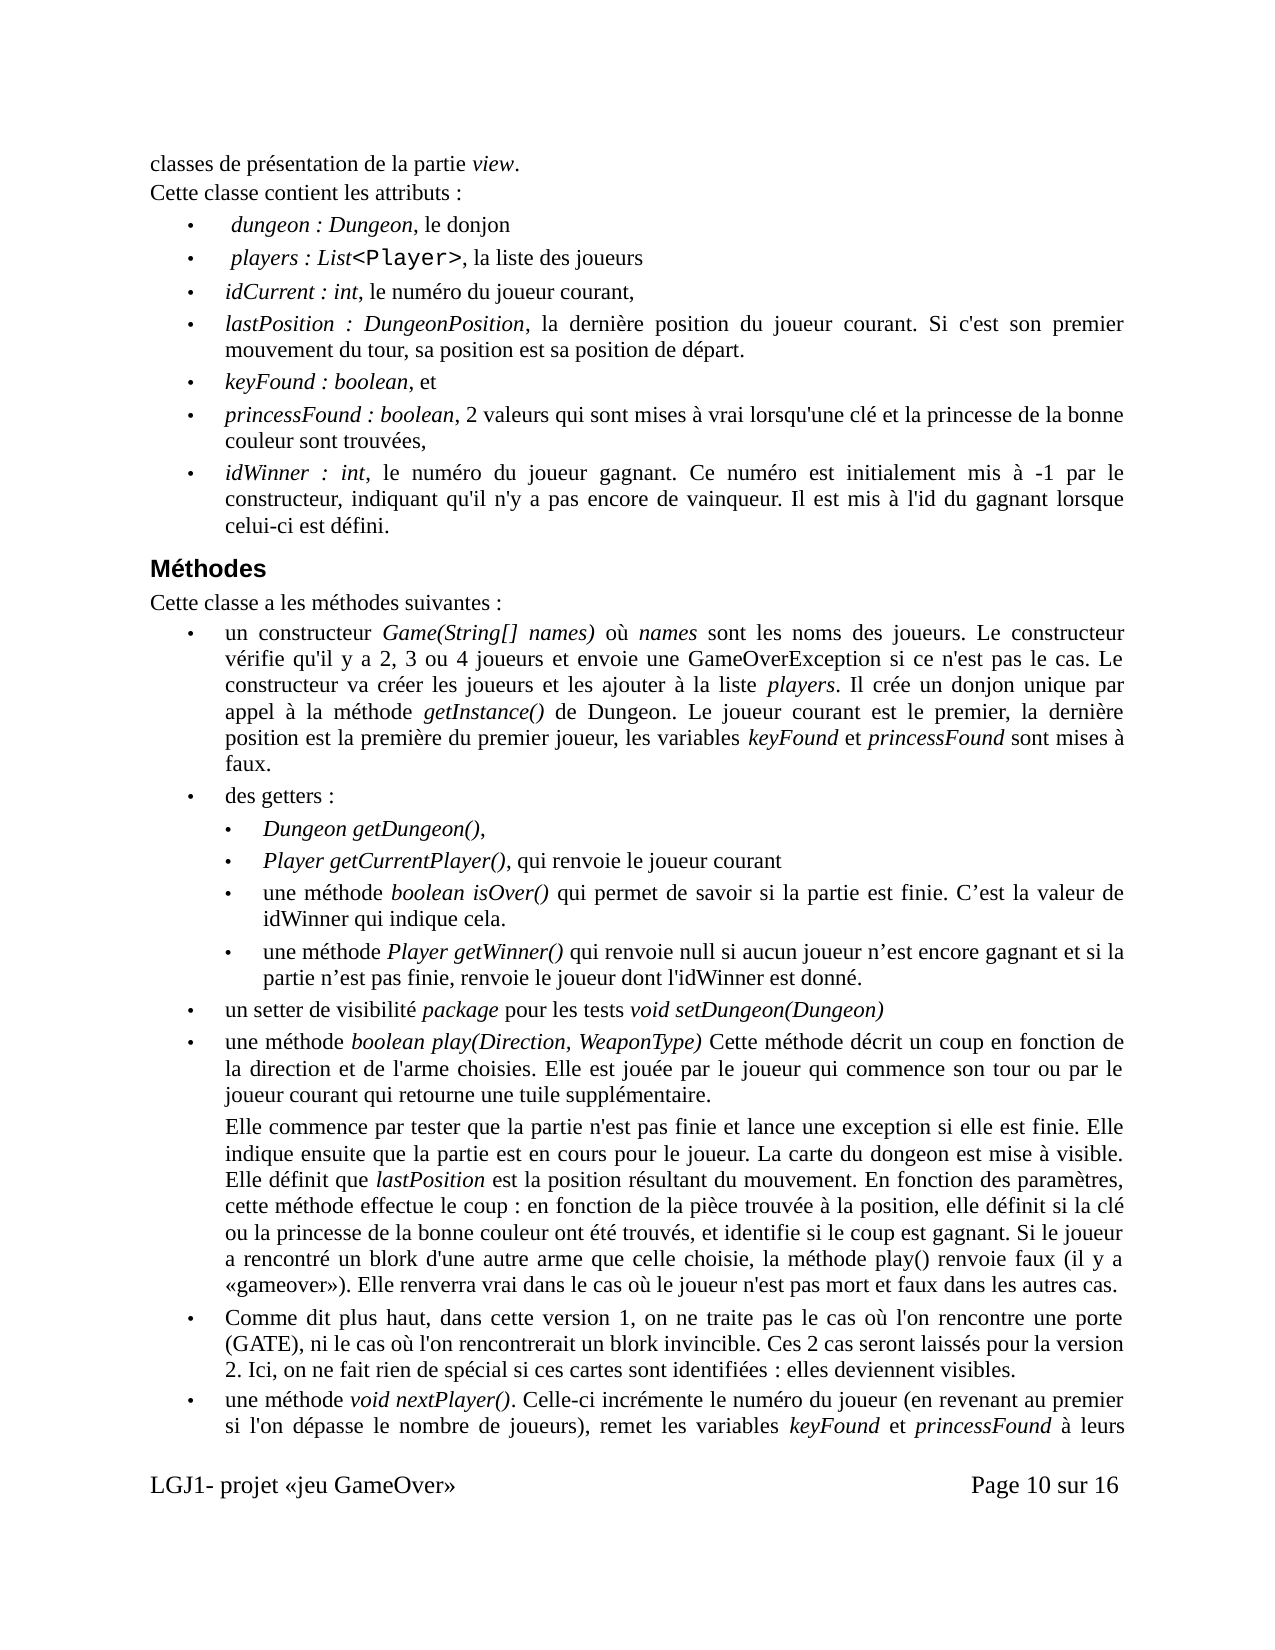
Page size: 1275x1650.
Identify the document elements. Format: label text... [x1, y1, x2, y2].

list idCurrent : int, le numéro du joueur courant, [187, 278, 1125, 304]
list une méthode void nextPlayer(). Celle-ci incrémente le numéro du joueur (en revenant au premier si l'on dépasse le nombre de joueurs), remet les variables keyFound et princessFound à leurs [187, 1386, 1125, 1438]
subtitle Méthodes [150, 554, 1125, 583]
list keyFound : boolean, et [187, 368, 1125, 395]
list Dungeon getDungeon(), [225, 815, 1125, 841]
text Cette classe a les méthodes suivantes : [150, 589, 1125, 616]
list Elle commence par tester que la partie n'est pas finie et lance une exception si elle est finie. Elle indique ensuite que la partie est en cours pour le joueur. La carte du dongeon est mise à visible. Elle définit que lastPosition est la position résultant du mouvement. En fonction des paramètres, cette méthode effectue le coup : en fonction de la pièce trouvée à la position, elle définit si la clé ou la princesse de la bonne couleur ont été trouvés, et identifie si le coup est gagnant. Si le joueur a rencontré un blork d'une autre arme que celle choisie, la méthode play() renvoie faux (il y a «gameover»). Elle renverra vrai dans le cas où le joueur n'est pas mort et faux dans les autres cas. [187, 1113, 1125, 1298]
list idWinner : int, le numéro du joueur gagnant. Ce numéro est initialement mis à -1 par le constructeur, indiquant qu'il n'y a pas encore de vainqueur. Il est mis à l'id du gagnant lorsque celui-ci est défini. [187, 459, 1125, 538]
text Cette classe contient les attributs : [150, 179, 1125, 206]
list players : List<Player>, la liste des joueurs [187, 244, 1125, 272]
list dungeon : Dungeon, le donjon [187, 211, 1125, 238]
list princessFound : boolean, 2 valeurs qui sont mises à vrai lorsqu'une clé et la princesse de la bonne couleur sont trouvées, [187, 401, 1125, 453]
text classes de présentation de la partie view. [150, 150, 1125, 176]
list un constructeur Game(String[] names) où names sont les noms des joueurs. Le constructeur vérifie qu'il y a 2, 3 ou 4 joueurs et envoie une GameOverException si ce n'est pas le cas. Le constructeur va créer les joueurs et les ajouter à la liste players. Il crée un donjon unique par appel à la méthode getInstance() de Dungeon. Le joueur courant est le premier, la dernière position est la première du premier joueur, les variables keyFound et princessFound sont mises à faux. [187, 619, 1125, 777]
list lastPosition : DungeonPosition, la dernière position du joueur courant. Si c'est son premier mouvement du tour, sa position est sa position de départ. [187, 310, 1125, 363]
list Comme dit plus haut, dans cette version 1, on ne traite pas le cas où l'on rencontre une porte (GATE), ni le cas où l'on rencontrerait un blork invincible. Ces 2 cas seront laissés pour la version 2. Ici, on ne fait rien de spécial si ces cartes sont identifiées : elles deviennent visibles. [187, 1304, 1125, 1383]
list Player getCurrentPlayer(), qui renvoie le joueur courant [225, 847, 1125, 873]
list un setter de visibilité package pour les tests void setDungeon(Dungeon) [187, 996, 1125, 1023]
list des getters : [187, 783, 1125, 809]
list une méthode boolean isOver() qui permet de savoir si la partie est finie. C’est la valeur de idWinner qui indique cela. [225, 879, 1125, 932]
list une méthode boolean play(Direction, WeaponType) Cette méthode décrit un coup en fonction de la direction et de l'arme choisies. Elle est jouée par le joueur qui commence son tour ou par le joueur courant qui retourne une tuile supplémentaire. [187, 1028, 1125, 1107]
list une méthode Player getWinner() qui renvoie null si aucun joueur n’est encore gagnant et si la partie n’est pas finie, renvoie le joueur dont l'idWinner est donné. [225, 938, 1125, 990]
